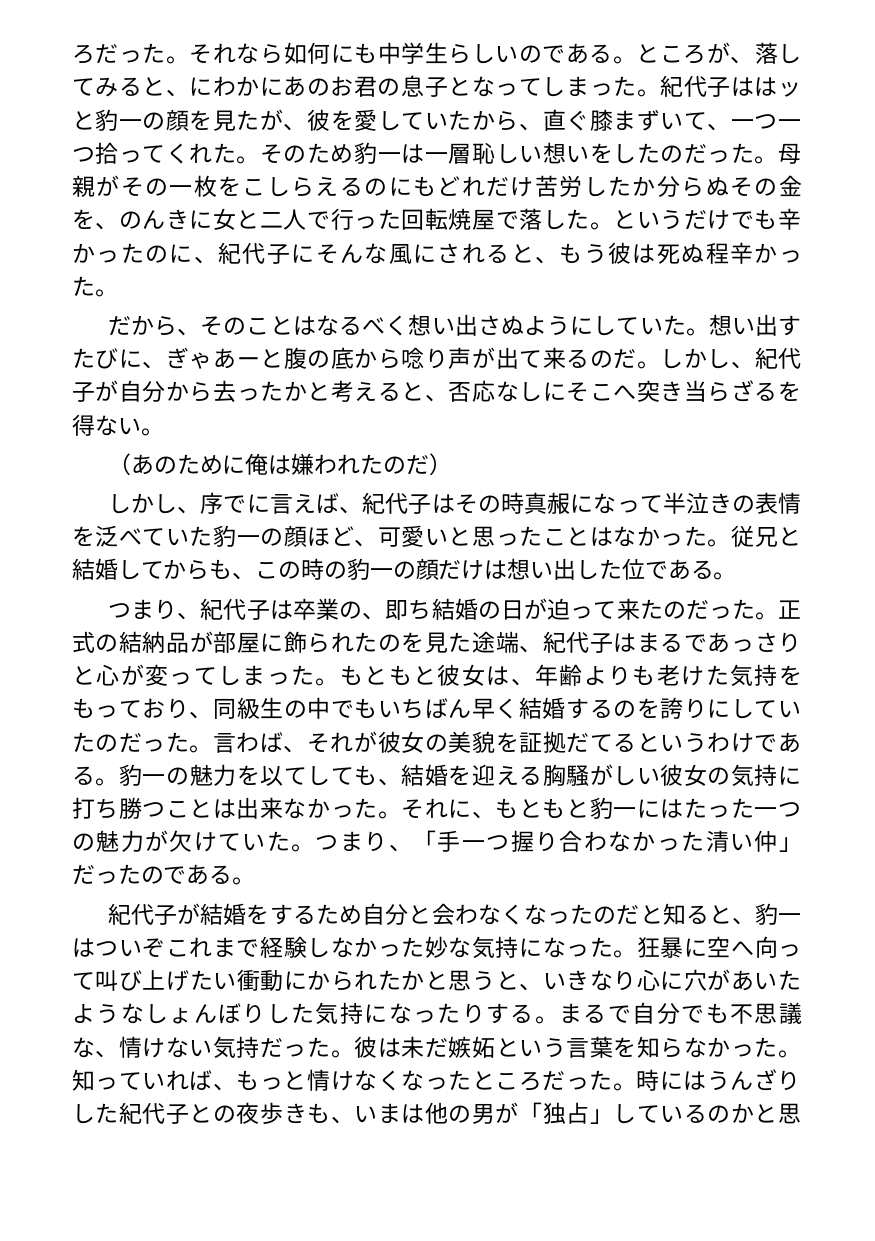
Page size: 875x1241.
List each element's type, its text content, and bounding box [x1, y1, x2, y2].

text しかし、序でに言えば、紀代子はその時真赧になって半泣きの表情を泛べていた豹一の顔ほど、可愛いと思ったことはなかった。従兄と結婚してからも、この時の豹一の顔だけは想い出した位である。 [72, 486, 802, 586]
text （あのために俺は嫌われたのだ） [72, 447, 802, 480]
text ろだった。それなら如何にも中学生らしいのである。ところが、落してみると、にわかにあのお君の息子となってしまった。紀代子ははッと豹一の顔を見たが、彼を愛していたから、直ぐ膝まずいて、一つ一つ拾ってくれた。そのため豹一は一層恥しい想いをしたのだった。母親がその一枚をこしらえるのにもどれだけ苦労したか分らぬその金を、のんきに女と二人で行った回転焼屋で落した。というだけでも辛かったのに、紀代子にそんな風にされると、もう彼は死ぬ程辛かった。 [72, 36, 802, 302]
text 紀代子が結婚をするため自分と会わなくなったのだと知ると、豹一はついぞこれまで経験しなかった妙な気持になった。狂暴に空へ向って叫び上げたい衝動にかられたかと思うと、いきなり心に穴があいたようなしょんぼりした気持になったりする。まるで自分でも不思議な、情けない気持だった。彼は未だ嫉妬という言葉を知らなかった。知っていれば、もっと情けなくなったところだった。時にはうんざりした紀代子との夜歩きも、いまは他の男が「独占」しているのかと思 [72, 896, 802, 1129]
text つまり、紀代子は卒業の、即ち結婚の日が迫って来たのだった。正式の結納品が部屋に飾られたのを見た途端、紀代子はまるであっさりと心が変ってしまった。もともと彼女は、年齢よりも老けた気持をもっており、同級生の中でもいちばん早く結婚するのを誇りにしていたのだった。言わば、それが彼女の美貌を証拠だてるというわけである。豹一の魅力を以てしても、結婚を迎える胸騒がしい彼女の気持に打ち勝つことは出来なかった。それに、もともと豹一にはたった一つの魅力が欠けていた。つまり、「手一つ握り合わなかった清い仲」だったのである。 [72, 591, 802, 891]
text だから、そのことはなるべく想い出さぬようにしていた。想い出すたびに、ぎゃあーと腹の底から唸り声が出て来るのだ。しかし、紀代子が自分から去ったかと考えると、否応なしにそこへ突き当らざるを得ない。 [72, 308, 802, 441]
